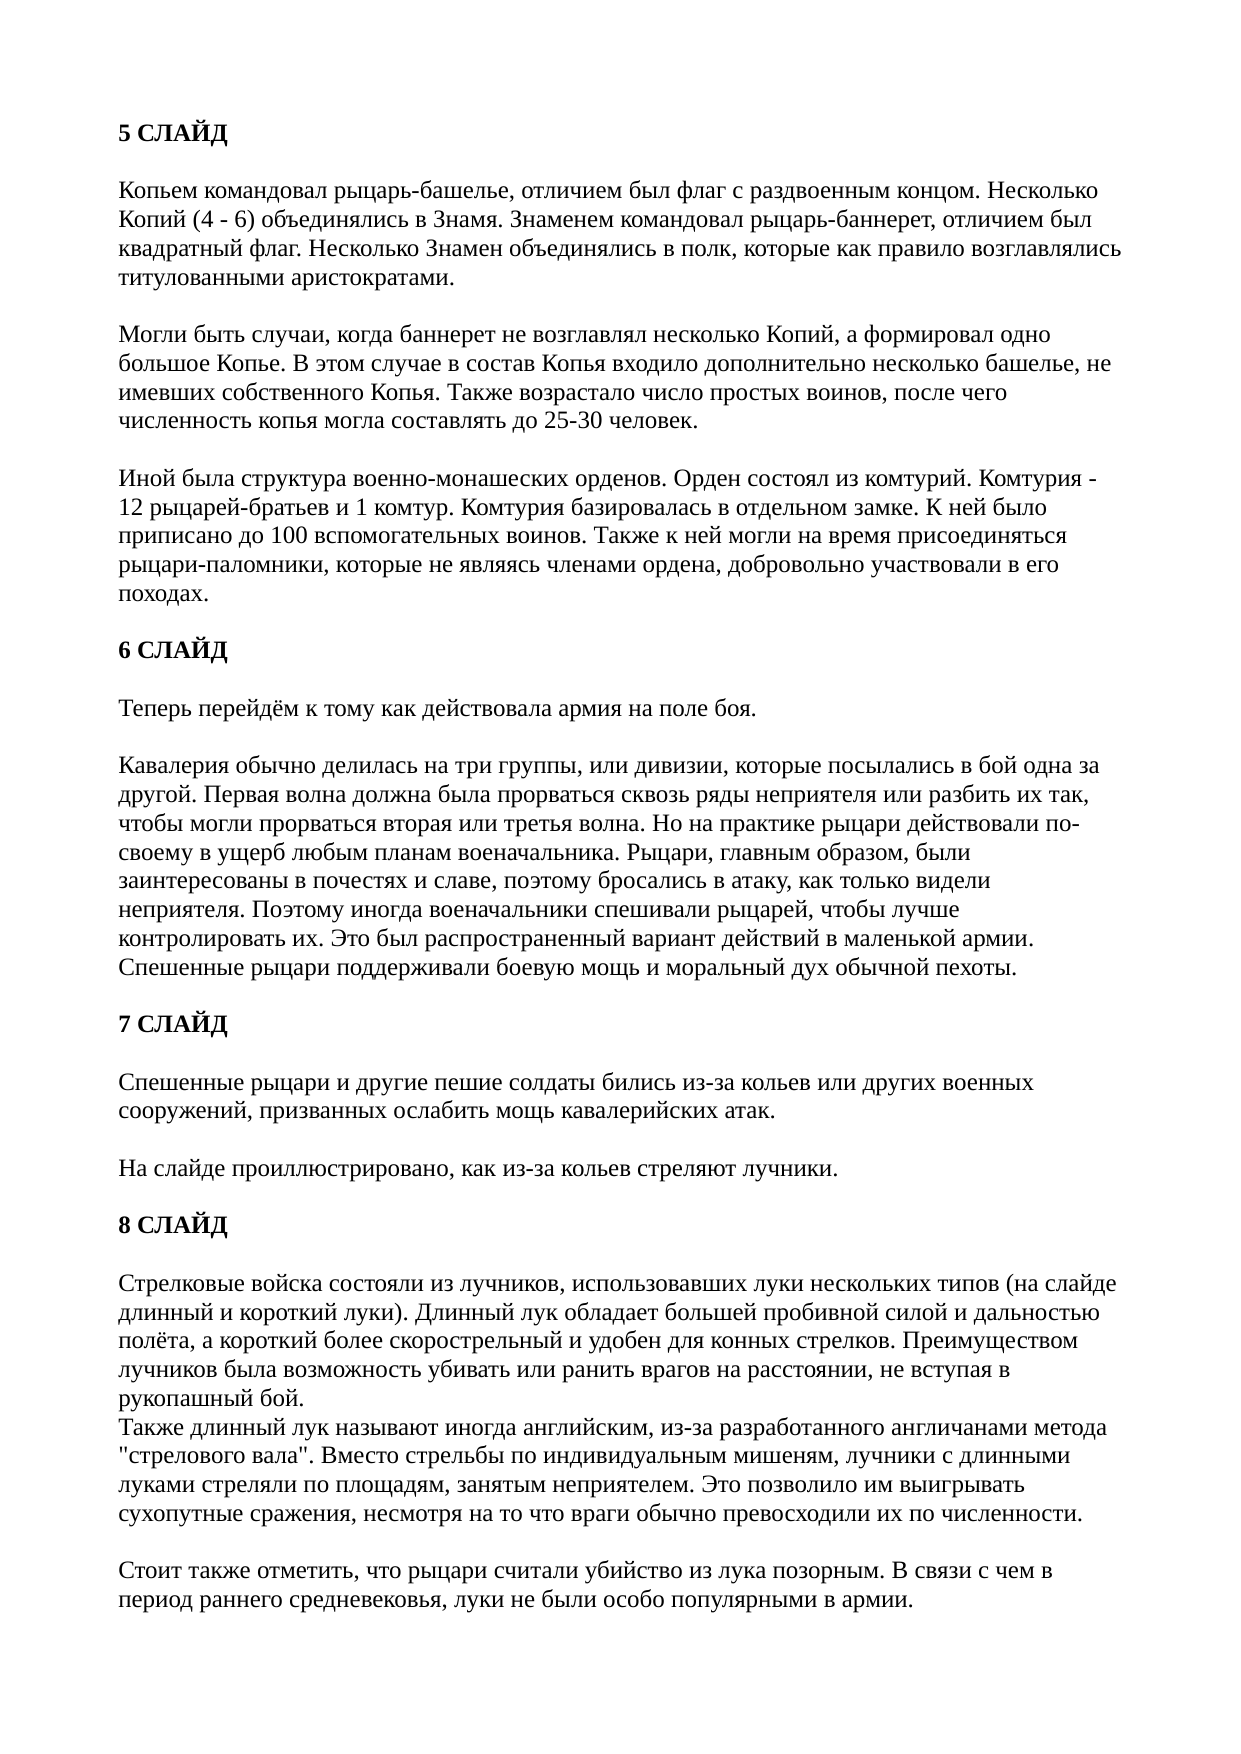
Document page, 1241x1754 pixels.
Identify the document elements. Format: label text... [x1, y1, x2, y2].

text Копьем командовал рыцарь-башелье, отличием был флаг с раздвоенным концом. Несколько Копий (4 - 6) объединялись в Знамя. Знаменем командовал рыцарь-баннерет, отличием был квадратный флаг. Несколько Знамен объединялись в полк, которые как правило возглавлялись титулованными аристократами. [118, 176, 1122, 291]
text 6 СЛАЙД [118, 636, 1122, 664]
text Иной была структура военно-монашеских орденов. Орден состоял из комтурий. Комтурия - 12 рыцарей-братьев и 1 комтур. Комтурия базировалась в отдельном замке. К ней было приписано до 100 вспомогательных воинов. Также к ней могли на время присоединяться рыцари-паломники, которые не являясь членами ордена, добровольно участвовали в его походах. [118, 463, 1122, 607]
text Также длинный лук называют иногда английским, из-за разработанного англичанами метода "стрелового вала". Вместо стрельбы по индивидуальным мишеням, лучники с длинными луками стреляли по площадям, занятым неприятелем. Это позволило им выигрывать сухопутные сражения, несмотря на то что враги обычно превосходили их по численности. [118, 1412, 1122, 1527]
text Теперь перейдём к тому как действовала армия на поле боя. [118, 693, 1122, 722]
text 5 СЛАЙД [118, 118, 1122, 147]
text 7 СЛАЙД [118, 1009, 1122, 1038]
text Кавалерия обычно делилась на три группы, или дивизии, которые посылались в бой одна за другой. Первая волна должна была прорваться сквозь ряды неприятеля или разбить их так, чтобы могли прорваться вторая или третья волна. Но на практике рыцари действовали по-своему в ущерб любым планам военачальника. Рыцари, главным образом, были заинтересованы в почестях и славе, поэтому бросались в атаку, как только видели неприятеля. Поэтому иногда военачальники спешивали рыцарей, чтобы лучше контролировать их. Это был распространенный вариант действий в маленькой армии. Спешенные рыцари поддерживали боевую мощь и моральный дух обычной пехоты. [118, 751, 1122, 981]
text Стрелковые войска состояли из лучников, использовавших луки нескольких типов (на слайде длинный и короткий луки). Длинный лук обладает большей пробивной силой и дальностью полёта, а короткий более скорострельный и удобен для конных стрелков. Преимуществом лучников была возможность убивать или ранить врагов на расстоянии, не вступая в рукопашный бой. [118, 1268, 1122, 1412]
text На слайде проиллюстрировано, как из-за кольев стреляют лучники. [118, 1153, 1122, 1182]
text Могли быть случаи, когда баннерет не возглавлял несколько Копий, а формировал одно большое Копье. В этом случае в состав Копья входило дополнительно несколько башелье, не имевших собственного Копья. Также возрастало число простых воинов, после чего численность копья могла составлять до 25-30 человек. [118, 319, 1122, 434]
text 8 СЛАЙД [118, 1211, 1122, 1239]
text Спешенные рыцари и другие пешие солдаты бились из-за кольев или других военных сооружений, призванных ослабить мощь кавалерийских атак. [118, 1067, 1122, 1124]
text Стоит также отметить, что рыцари считали убийство из лука позорным. В связи с чем в период раннего средневековья, луки не были особо популярными в армии. [118, 1556, 1122, 1613]
